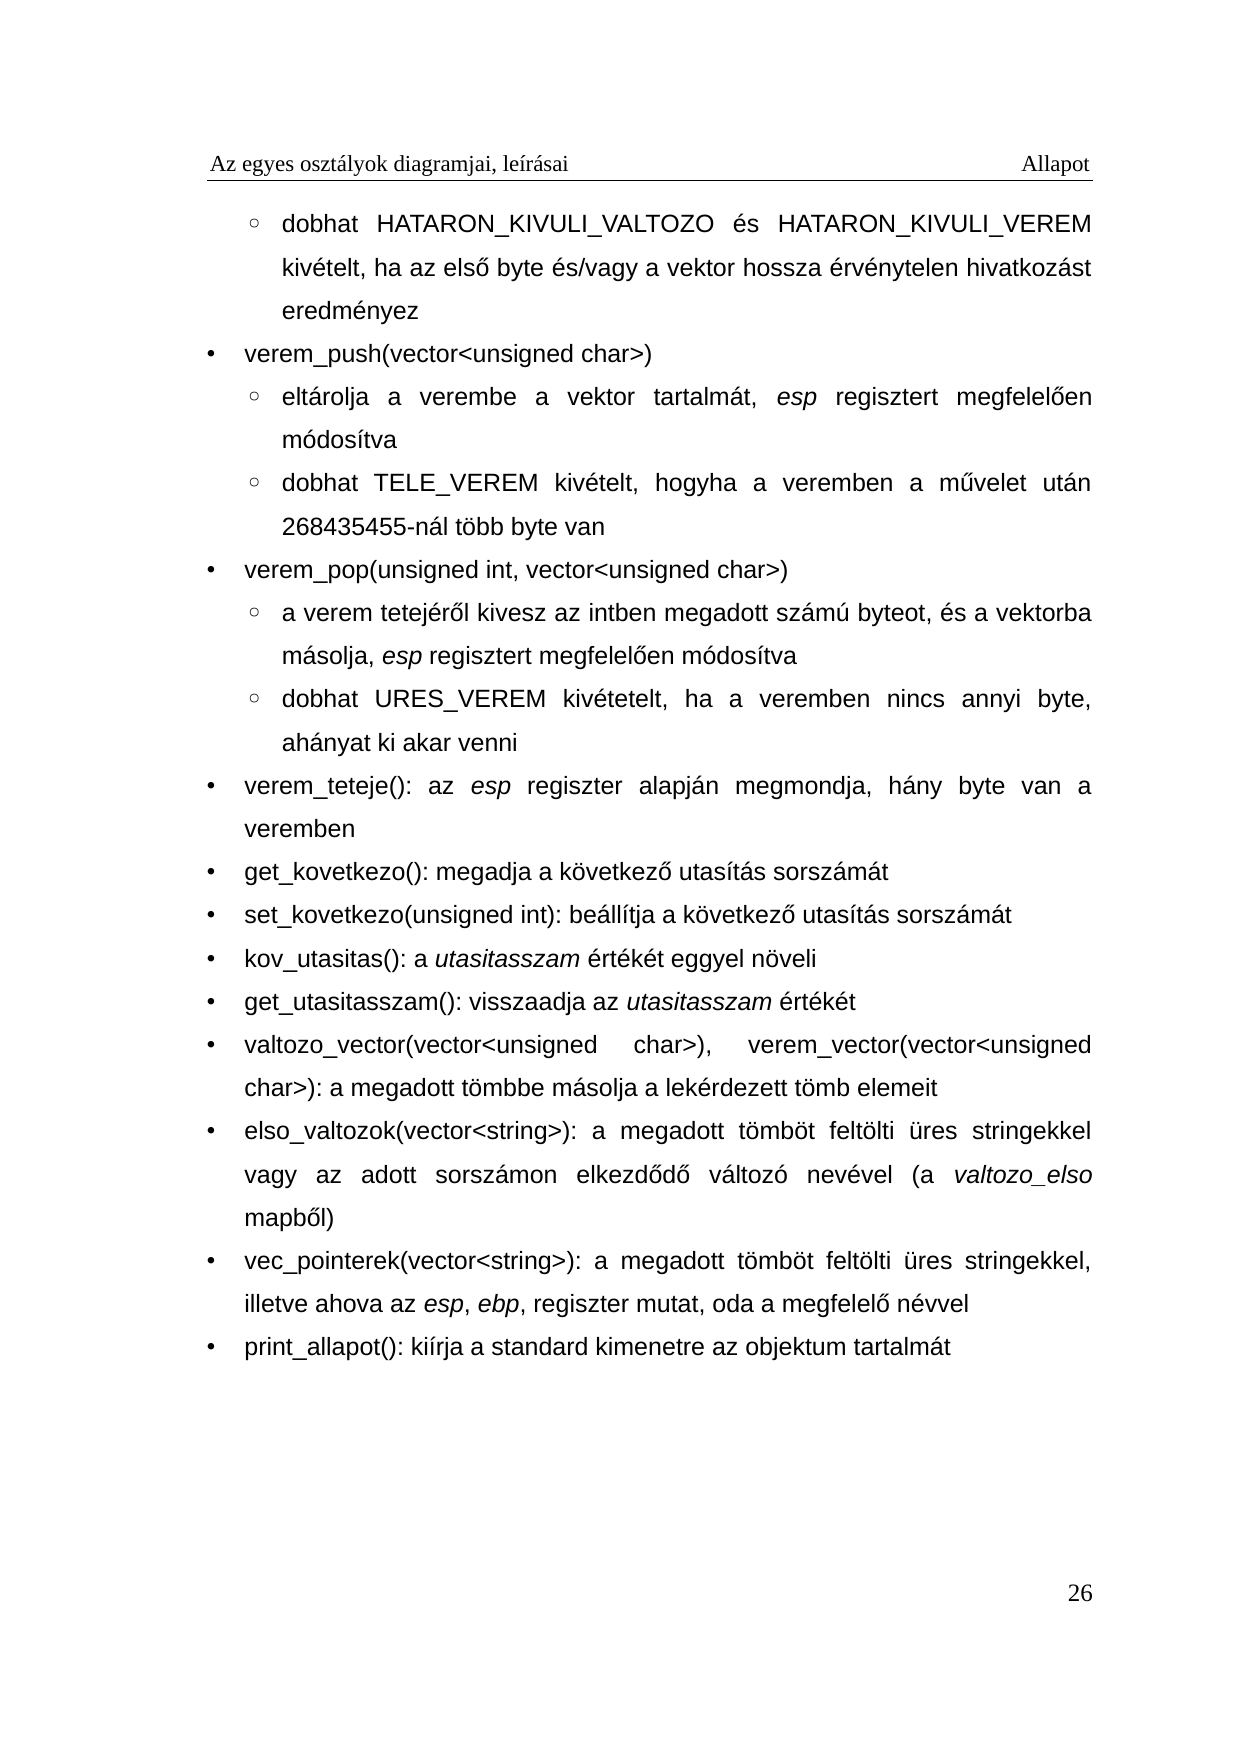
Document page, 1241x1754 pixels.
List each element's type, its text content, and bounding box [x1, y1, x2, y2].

list valtozo_vector(vector<unsigned char>), verem_vector(vector<unsigned char>): a megadott tömbbe másolja a lekérdezett tömb elemeit [207, 1030, 1093, 1102]
list a verem tetejéről kivesz az intben megadott számú byteot, és a vektorba másolja, esp regisztert megfelelően módosítva [244, 598, 1093, 670]
list dobhat TELE_VEREM kivételt, hogyha a veremben a művelet után 268435455-nál több byte van [244, 468, 1093, 540]
list vec_pointerek(vector<string>): a megadott tömböt feltölti üres stringekkel, illetve ahova az esp, ebp, regiszter mutat, oda a megfelelő névvel [207, 1246, 1093, 1318]
list eltárolja a verembe a vektor tartalmát, esp regisztert megfelelően módosítva [244, 382, 1093, 454]
list get_kovetkezo(): megadja a következő utasítás sorszámát [207, 857, 1093, 886]
list verem_teteje(): az esp regiszter alapján megmondja, hány byte van a veremben [207, 771, 1093, 843]
list print_allapot(): kiírja a standard kimenetre az objektum tartalmát [207, 1332, 1093, 1361]
list verem_push(vector<unsigned char>) [207, 339, 1093, 368]
list dobhat URES_VEREM kivétetelt, ha a veremben nincs annyi byte, ahányat ki akar venni [244, 684, 1093, 756]
list elso_valtozok(vector<string>): a megadott tömböt feltölti üres stringekkel vagy az adott sorszámon elkezdődő változó nevével (a valtozo_elso mapből) [207, 1116, 1093, 1231]
list set_kovetkezo(unsigned int): beállítja a következő utasítás sorszámát [207, 900, 1093, 929]
list dobhat HATARON_KIVULI_VALTOZO és HATARON_KIVULI_VEREM kivételt, ha az első byte és/vagy a vektor hossza érvénytelen hivatkozást eredményez [244, 209, 1093, 324]
list verem_pop(unsigned int, vector<unsigned char>) [207, 555, 1093, 584]
list get_utasitasszam(): visszaadja az utasitasszam értékét [207, 987, 1093, 1016]
list kov_utasitas(): a utasitasszam értékét eggyel növeli [207, 943, 1093, 972]
